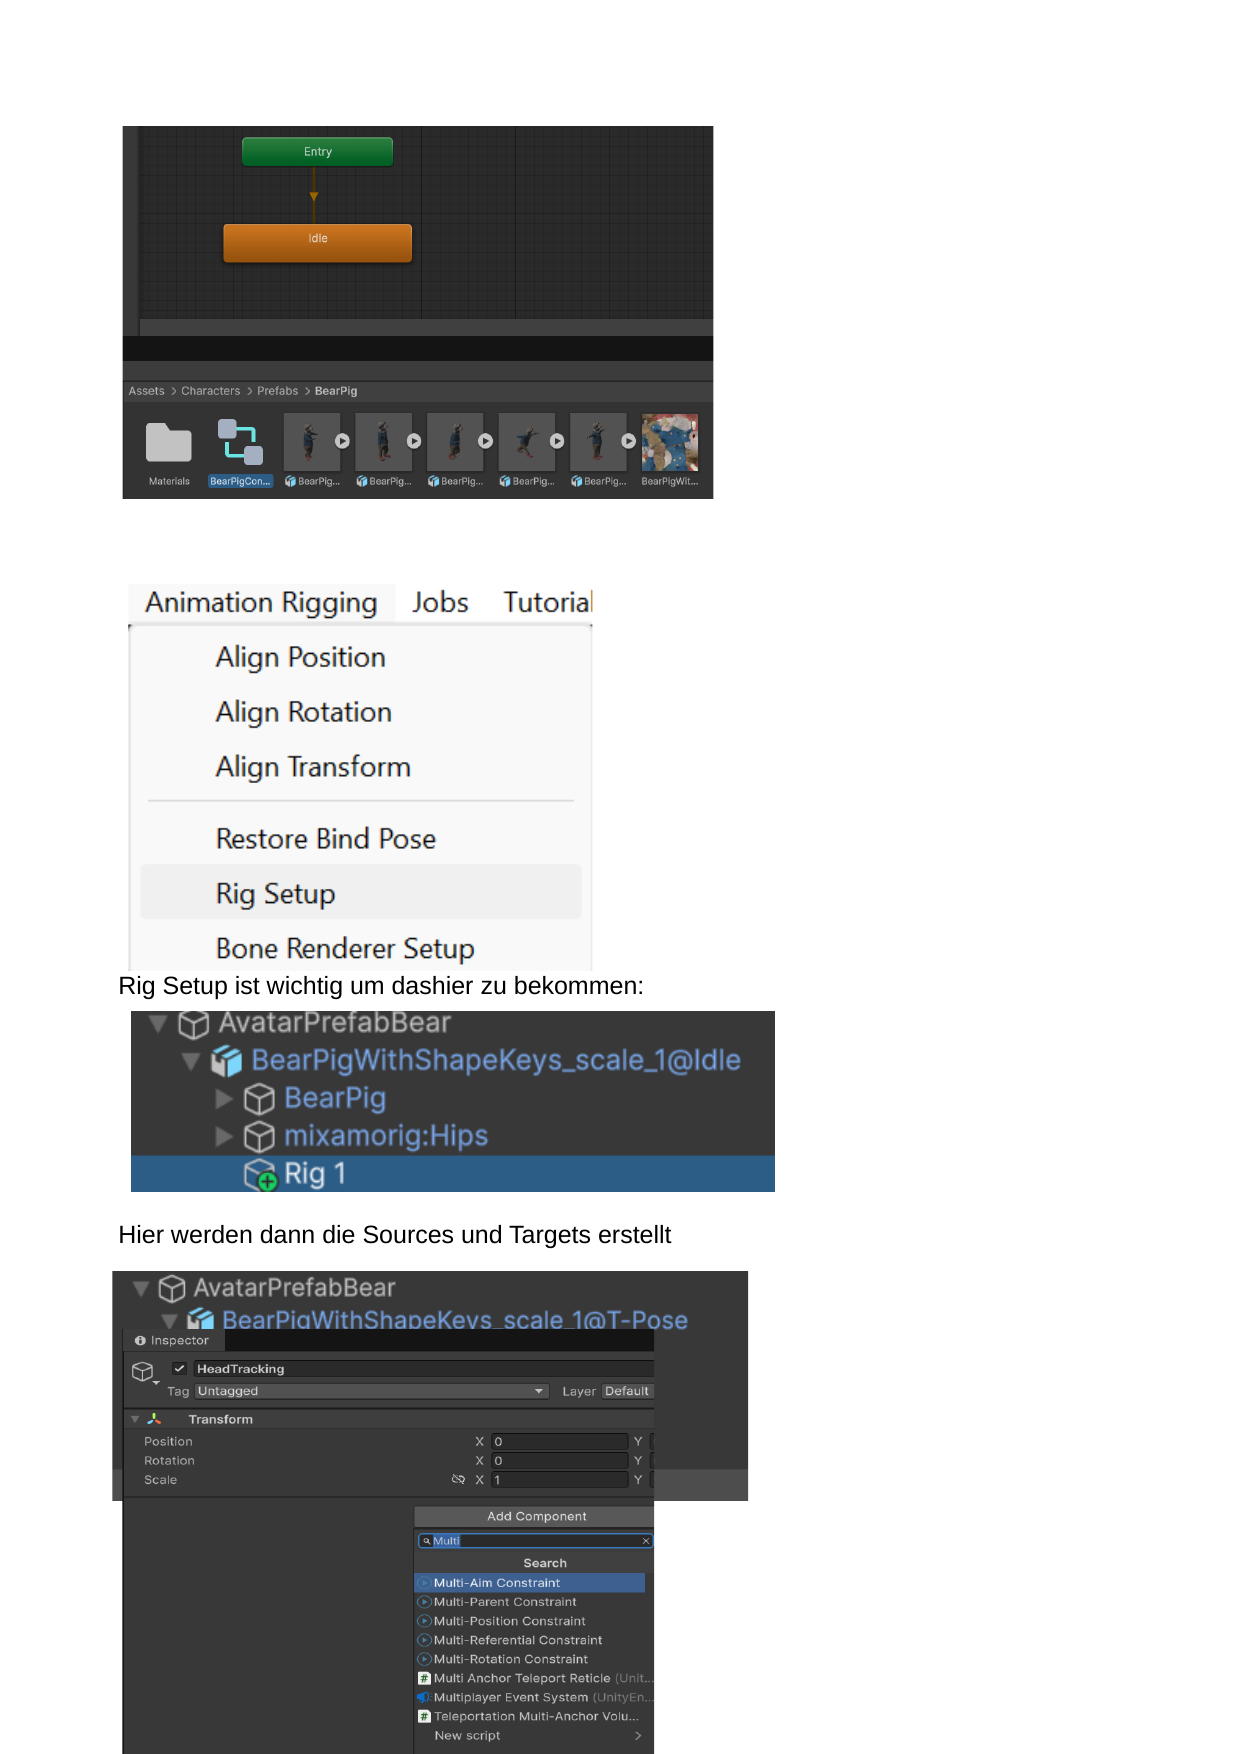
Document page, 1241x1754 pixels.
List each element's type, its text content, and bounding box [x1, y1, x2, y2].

text Hier werden dann die Sources und Targets erstellt [118, 1220, 1122, 1249]
picture [128, 584, 593, 971]
picture [131, 1011, 775, 1192]
text Rig Setup ist wichtig um dashier zu bekommen: [118, 585, 1122, 999]
picture [122, 126, 714, 499]
picture [112, 1271, 749, 1754]
